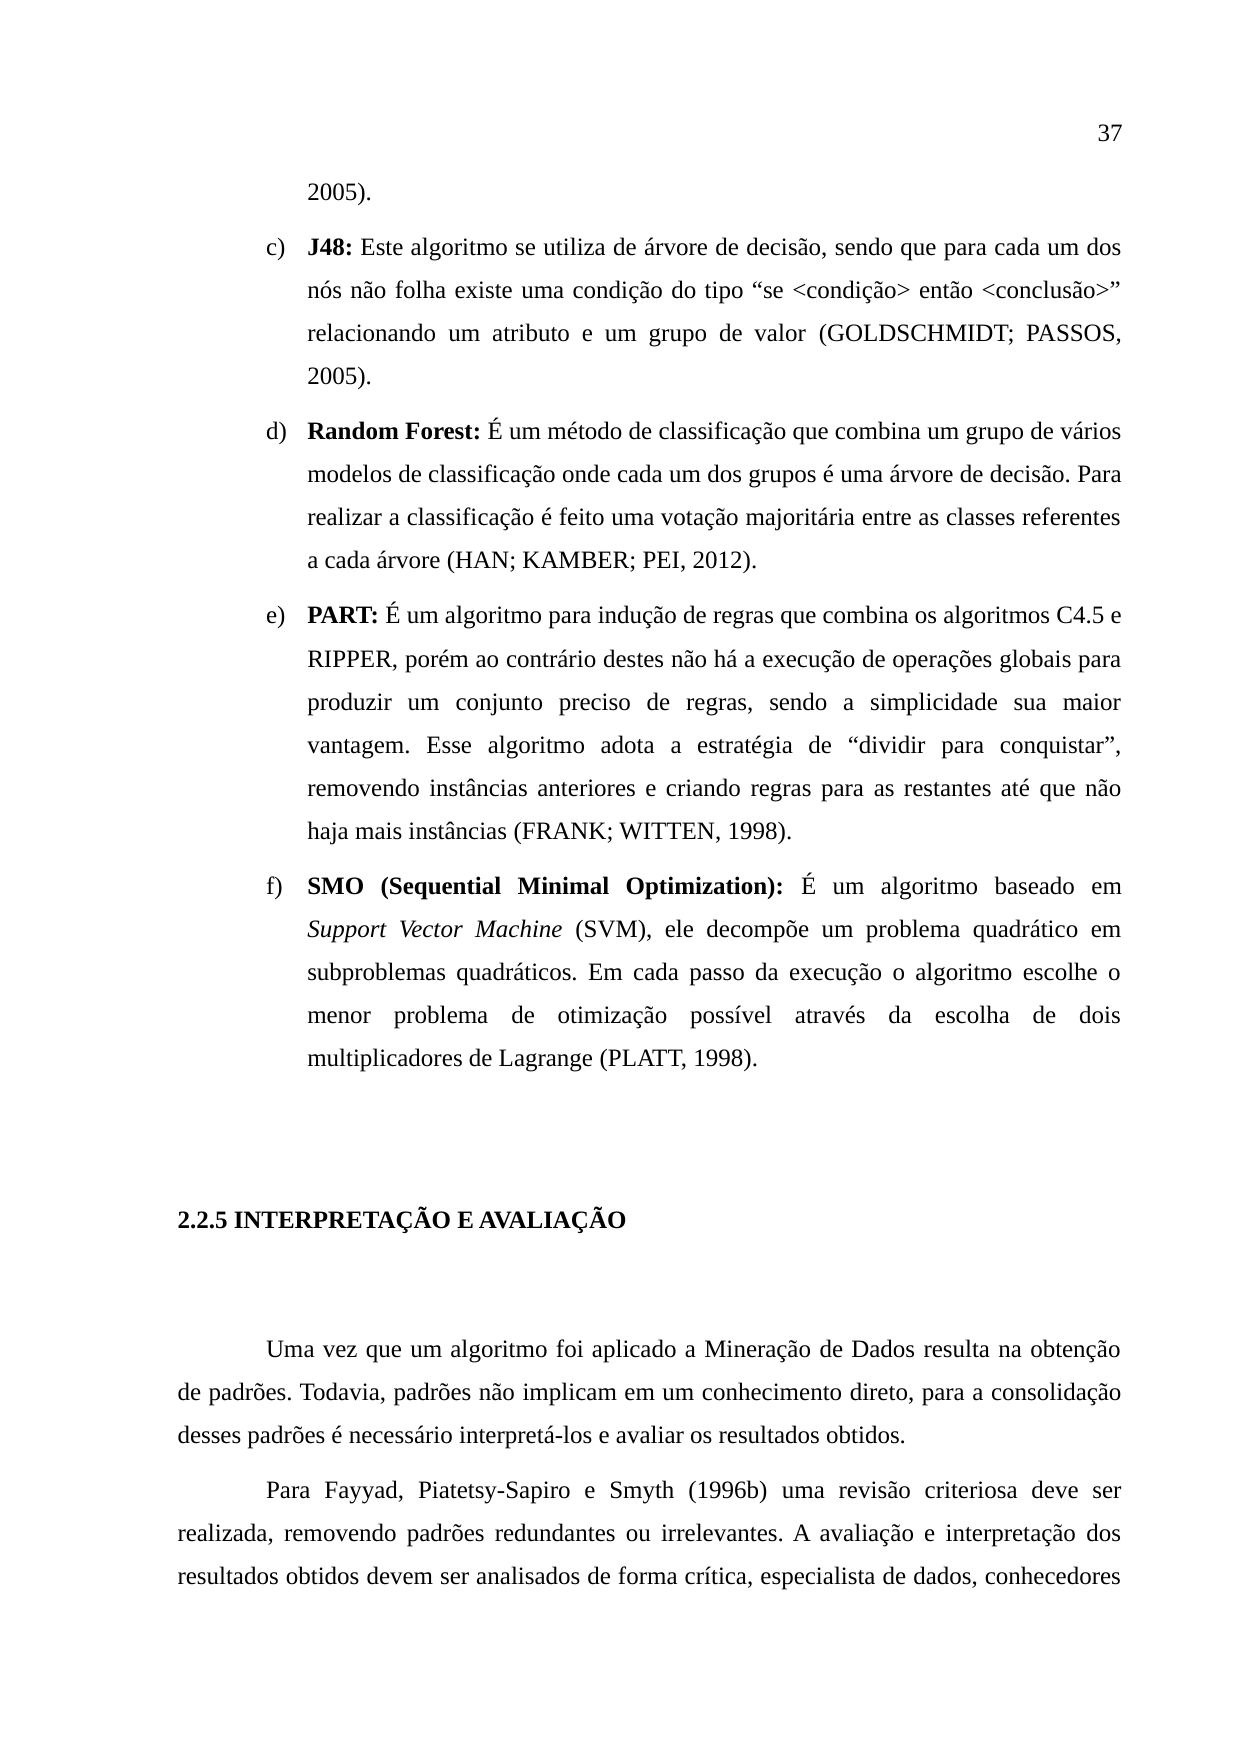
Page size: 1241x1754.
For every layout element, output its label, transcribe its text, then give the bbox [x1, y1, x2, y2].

list Random Forest: É um método de classificação que combina um grupo de vários modelos de classificação onde cada um dos grupos é uma árvore de decisão. Para realizar a classificação é feito uma votação majoritária entre as classes referentes a cada árvore (HAN; KAMBER; PEI, 2012). [266, 416, 1122, 574]
text 2.2.5 Interpretação e Avaliação [177, 1205, 1122, 1233]
list 2005). [266, 177, 1122, 206]
text Uma vez que um algoritmo foi aplicado a Mineração de Dados resulta na obtenção de padrões. Todavia, padrões não implicam em um conhecimento direto, para a consolidação desses padrões é necessário interpretá-los e avaliar os resultados obtidos. [177, 1334, 1122, 1449]
text Para Fayyad, Piatetsy-Sapiro e Smyth (1996b) uma revisão criteriosa deve ser realizada, removendo padrões redundantes ou irrelevantes. A avaliação e interpretação dos resultados obtidos devem ser analisados de forma crítica, especialista de dados, conhecedores [177, 1475, 1122, 1590]
list PART: É um algoritmo para indução de regras que combina os algoritmos C4.5 e RIPPER, porém ao contrário destes não há a execução de operações globais para produzir um conjunto preciso de regras, sendo a simplicidade sua maior vantagem. Esse algoritmo adota a estratégia de “dividir para conquistar”, removendo instâncias anteriores e criando regras para as restantes até que não haja mais instâncias (FRANK; WITTEN, 1998). [266, 601, 1122, 845]
list SMO (Sequential Minimal Optimization): É um algoritmo baseado em Support Vector Machine (SVM), ele decompõe um problema quadrático em subproblemas quadráticos. Em cada passo da execução o algoritmo escolhe o menor problema de otimização possível através da escolha de dois multiplicadores de Lagrange (PLATT, 1998). [266, 871, 1122, 1072]
list J48: Este algoritmo se utiliza de árvore de decisão, sendo que para cada um dos nós não folha existe uma condição do tipo “se <condição> então <conclusão>” relacionando um atributo e um grupo de valor (GOLDSCHMIDT; PASSOS, 2005). [266, 232, 1122, 390]
